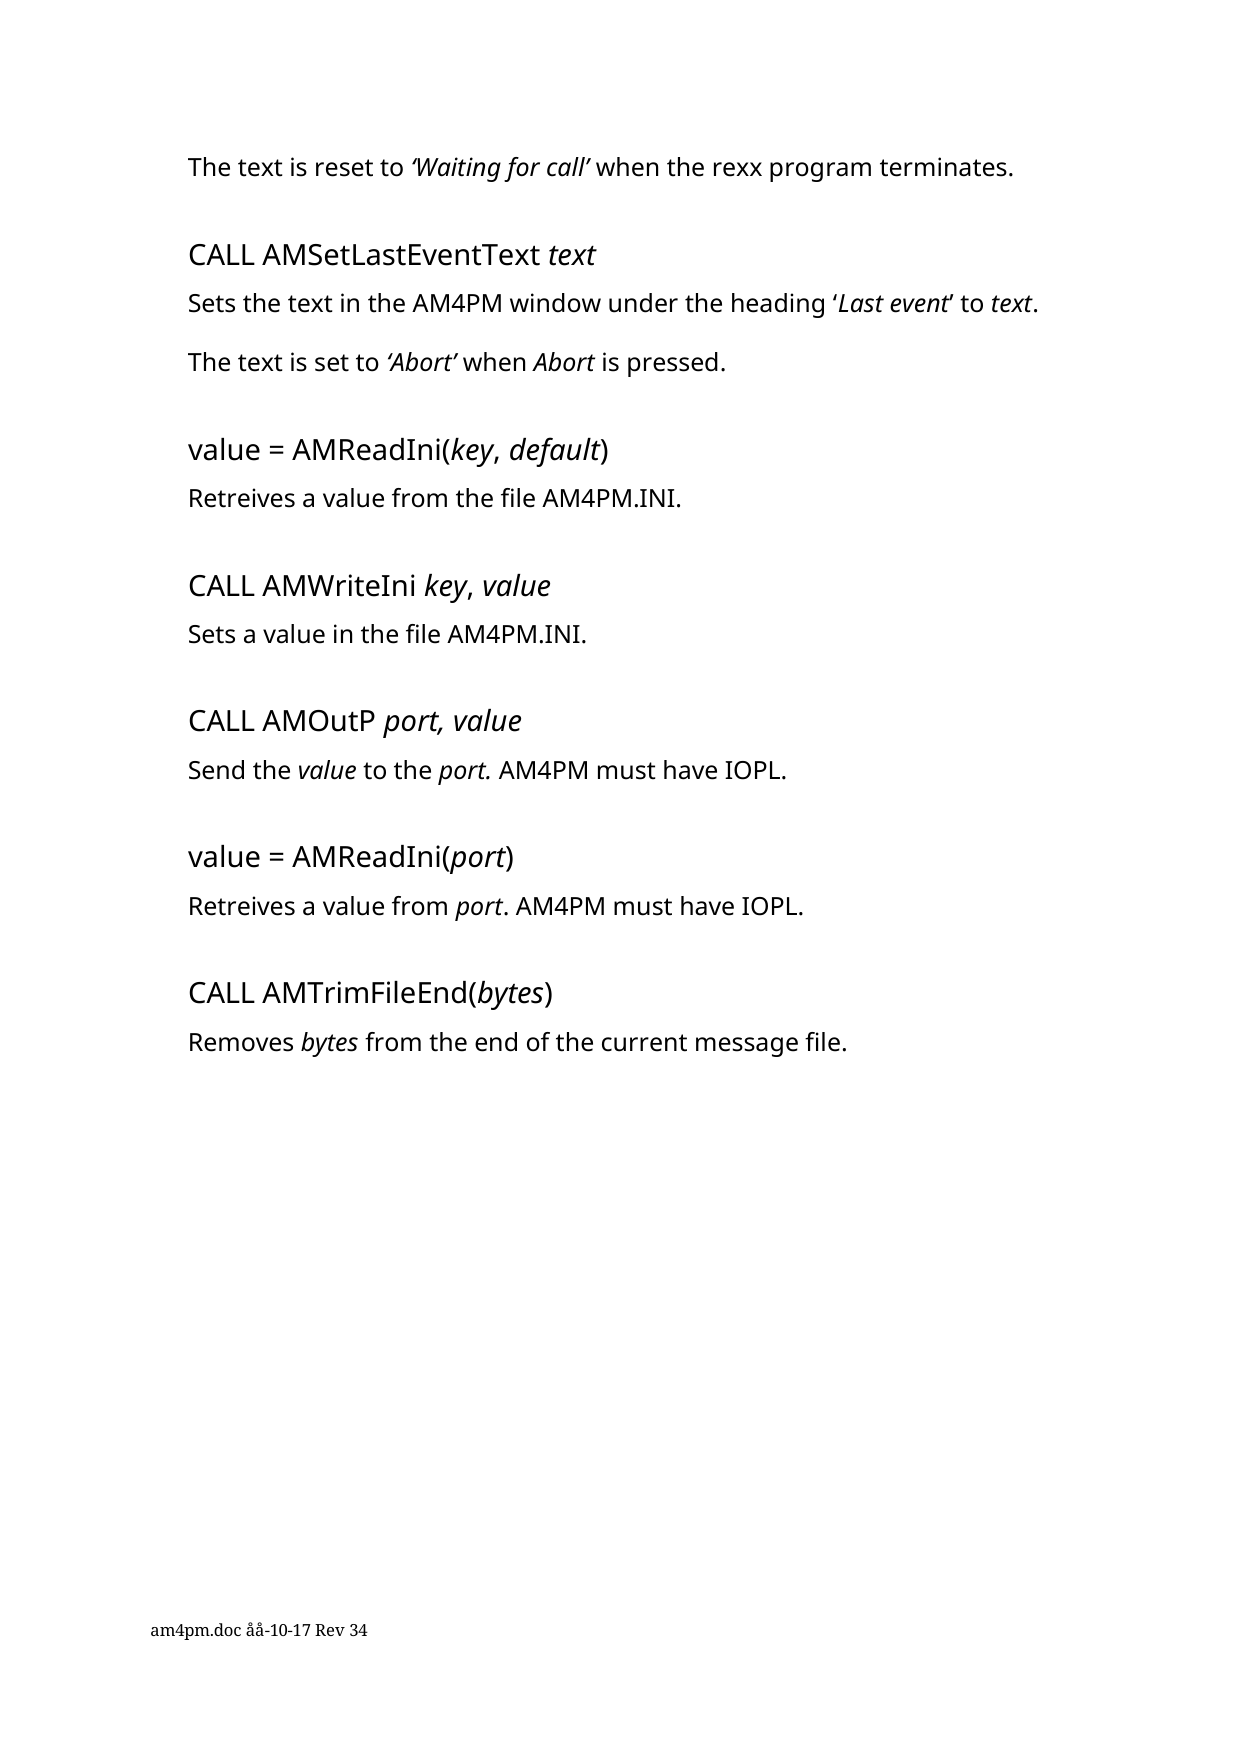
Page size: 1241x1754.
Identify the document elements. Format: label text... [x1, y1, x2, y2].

subtitle value = AMReadIni(port) [188, 837, 1140, 876]
text Sets the text in the AM4PM window under the heading ‘Last event’ to text. [188, 286, 1140, 320]
text Retreives a value from port. AM4PM must have IOPL. [188, 889, 1140, 923]
text Sets a value in the file AM4PM.INI. [188, 617, 1140, 651]
subtitle CALL AMSetLastEventText text [188, 234, 1140, 273]
text Send the value to the port. AM4PM must have IOPL. [188, 753, 1140, 787]
text The text is reset to ‘Waiting for call’ when the rexx program terminates. [188, 150, 1140, 184]
subtitle CALL AMTrimFileEnd(bytes) [188, 973, 1140, 1012]
text Removes bytes from the end of the current message file. [188, 1025, 1140, 1059]
text The text is set to ‘Abort’ when Abort is pressed. [188, 345, 1140, 379]
subtitle CALL AMOutP port, value [188, 701, 1140, 740]
subtitle value = AMReadIni(key, default) [188, 429, 1140, 468]
text Retreives a value from the file AM4PM.INI. [188, 481, 1140, 515]
subtitle CALL AMWriteIni key, value [188, 565, 1140, 604]
